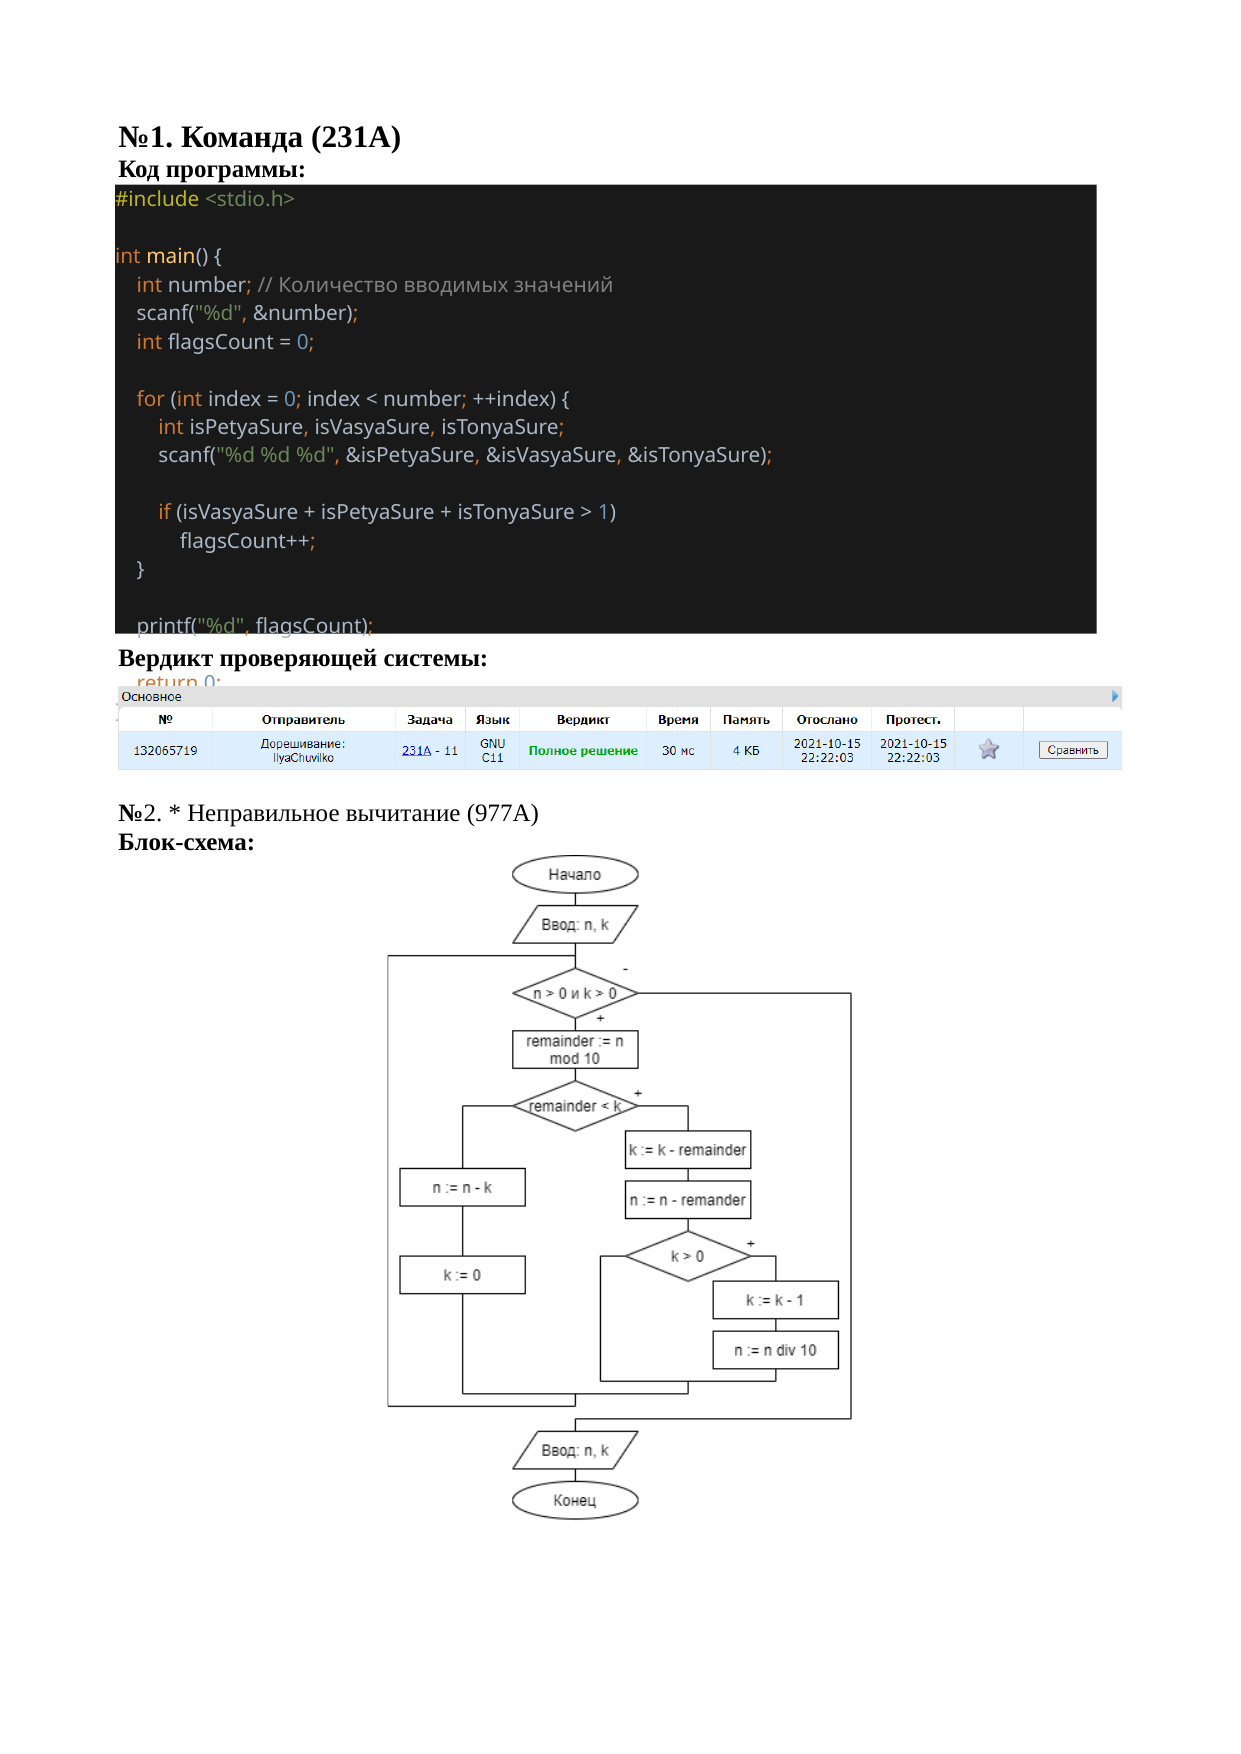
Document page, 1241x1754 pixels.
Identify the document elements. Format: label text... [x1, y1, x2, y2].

text №1. Команда (231A) [118, 118, 1122, 154]
text Вердикт проверяющей системы: [118, 643, 1122, 672]
picture [387, 855, 853, 1521]
text №2. * Неправильное вычитание (977A) [118, 798, 1122, 827]
picture [118, 686, 1123, 770]
text Код программы: [118, 154, 1122, 183]
text Блок-схема: [118, 827, 1122, 856]
